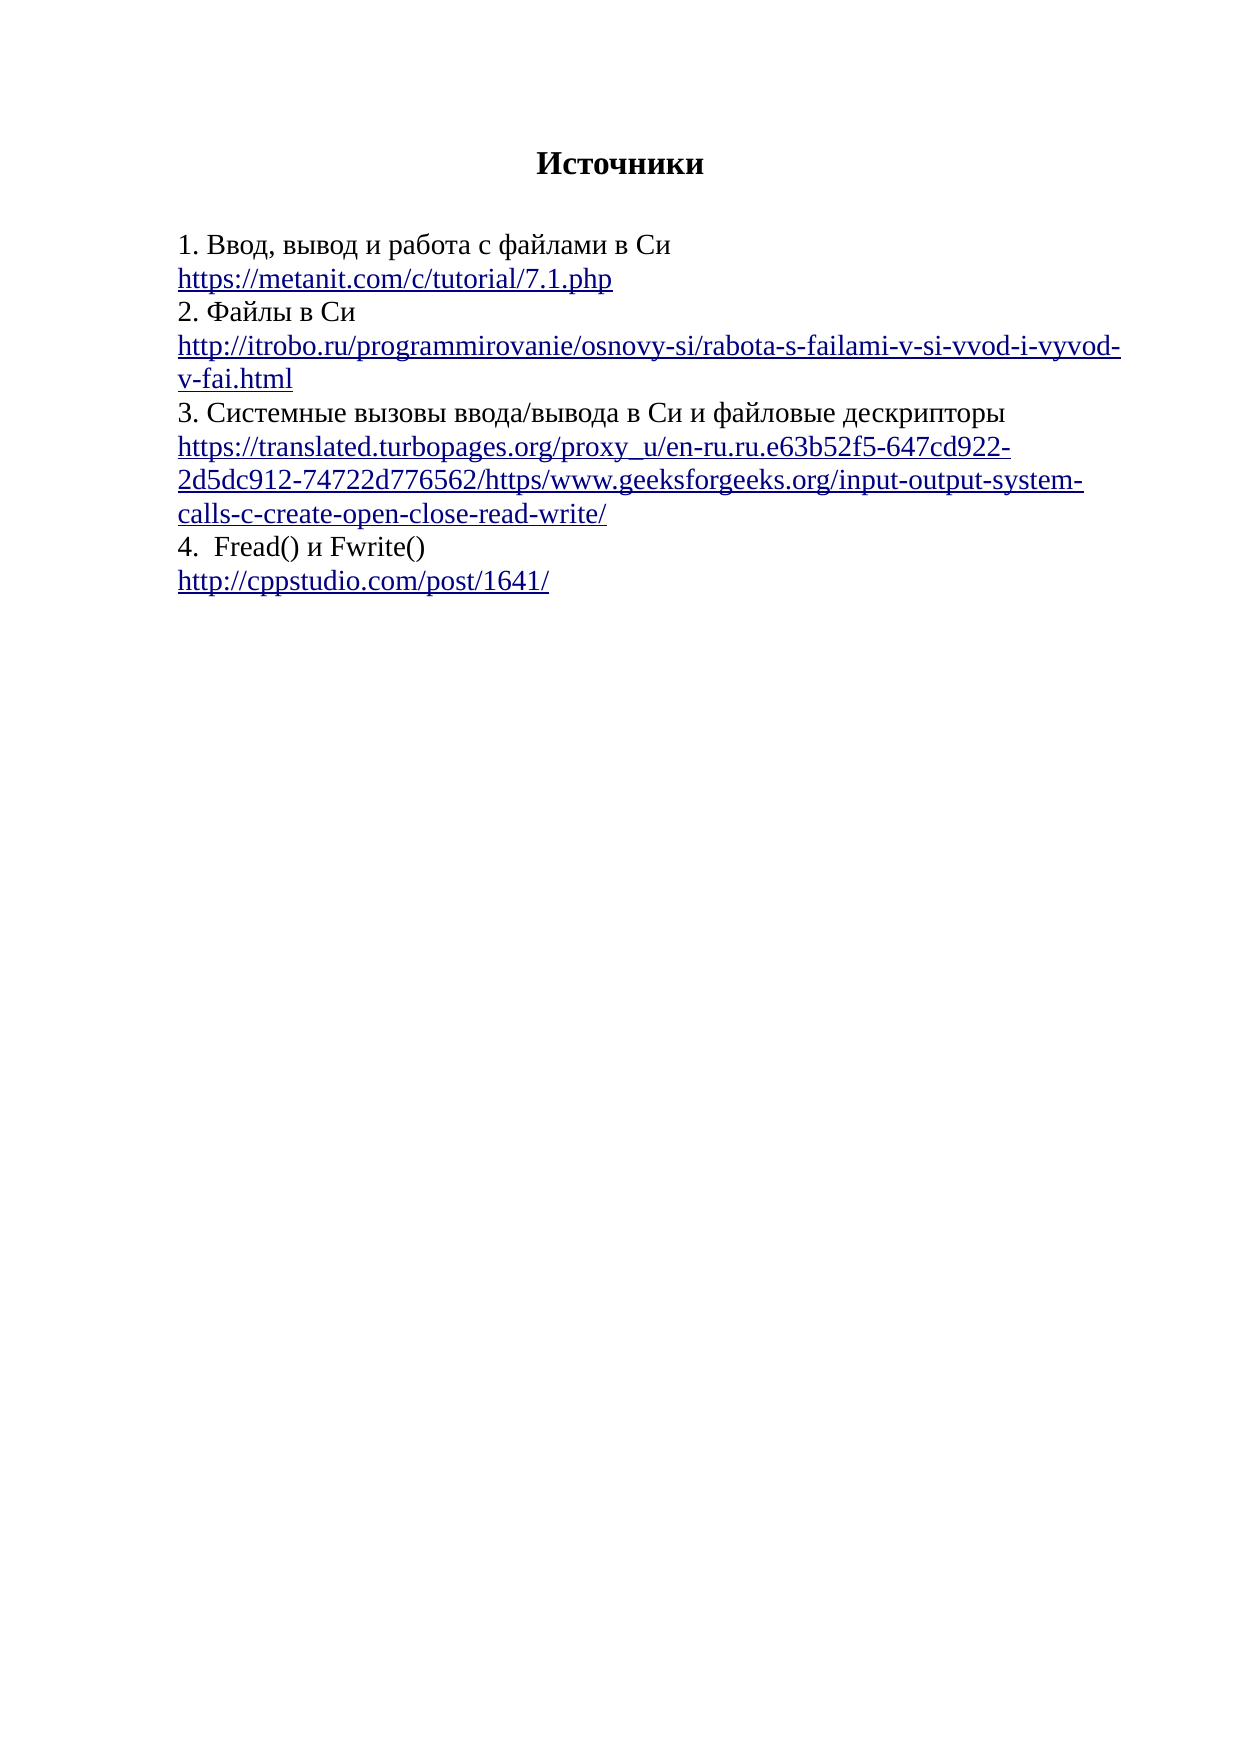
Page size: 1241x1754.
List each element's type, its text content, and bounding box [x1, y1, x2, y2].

text 3. Системные вызовы ввода/вывода в Си и файловые дескрипторы https://translated.turbopages.org/proxy_u/en-ru.ru.e63b52f5-647cd922-2d5dc912-74722d776562/https/www.geeksforgeeks.org/input-output-system-calls-c-create-open-close-read-write/ [177, 395, 1122, 529]
text 4. Fread() и Fwrite() http://cppstudio.com/post/1641/ [177, 529, 1122, 596]
subtitle Источники [118, 143, 1122, 181]
text 2. Файлы в Си http://itrobo.ru/programmirovanie/osnovy-si/rabota-s-failami-v-si-vvod-i-vyvod-v-fai.html [177, 294, 1122, 395]
text 1. Ввод, вывод и работа с файлами в Си https://metanit.com/c/tutorial/7.1.php [177, 227, 1122, 294]
